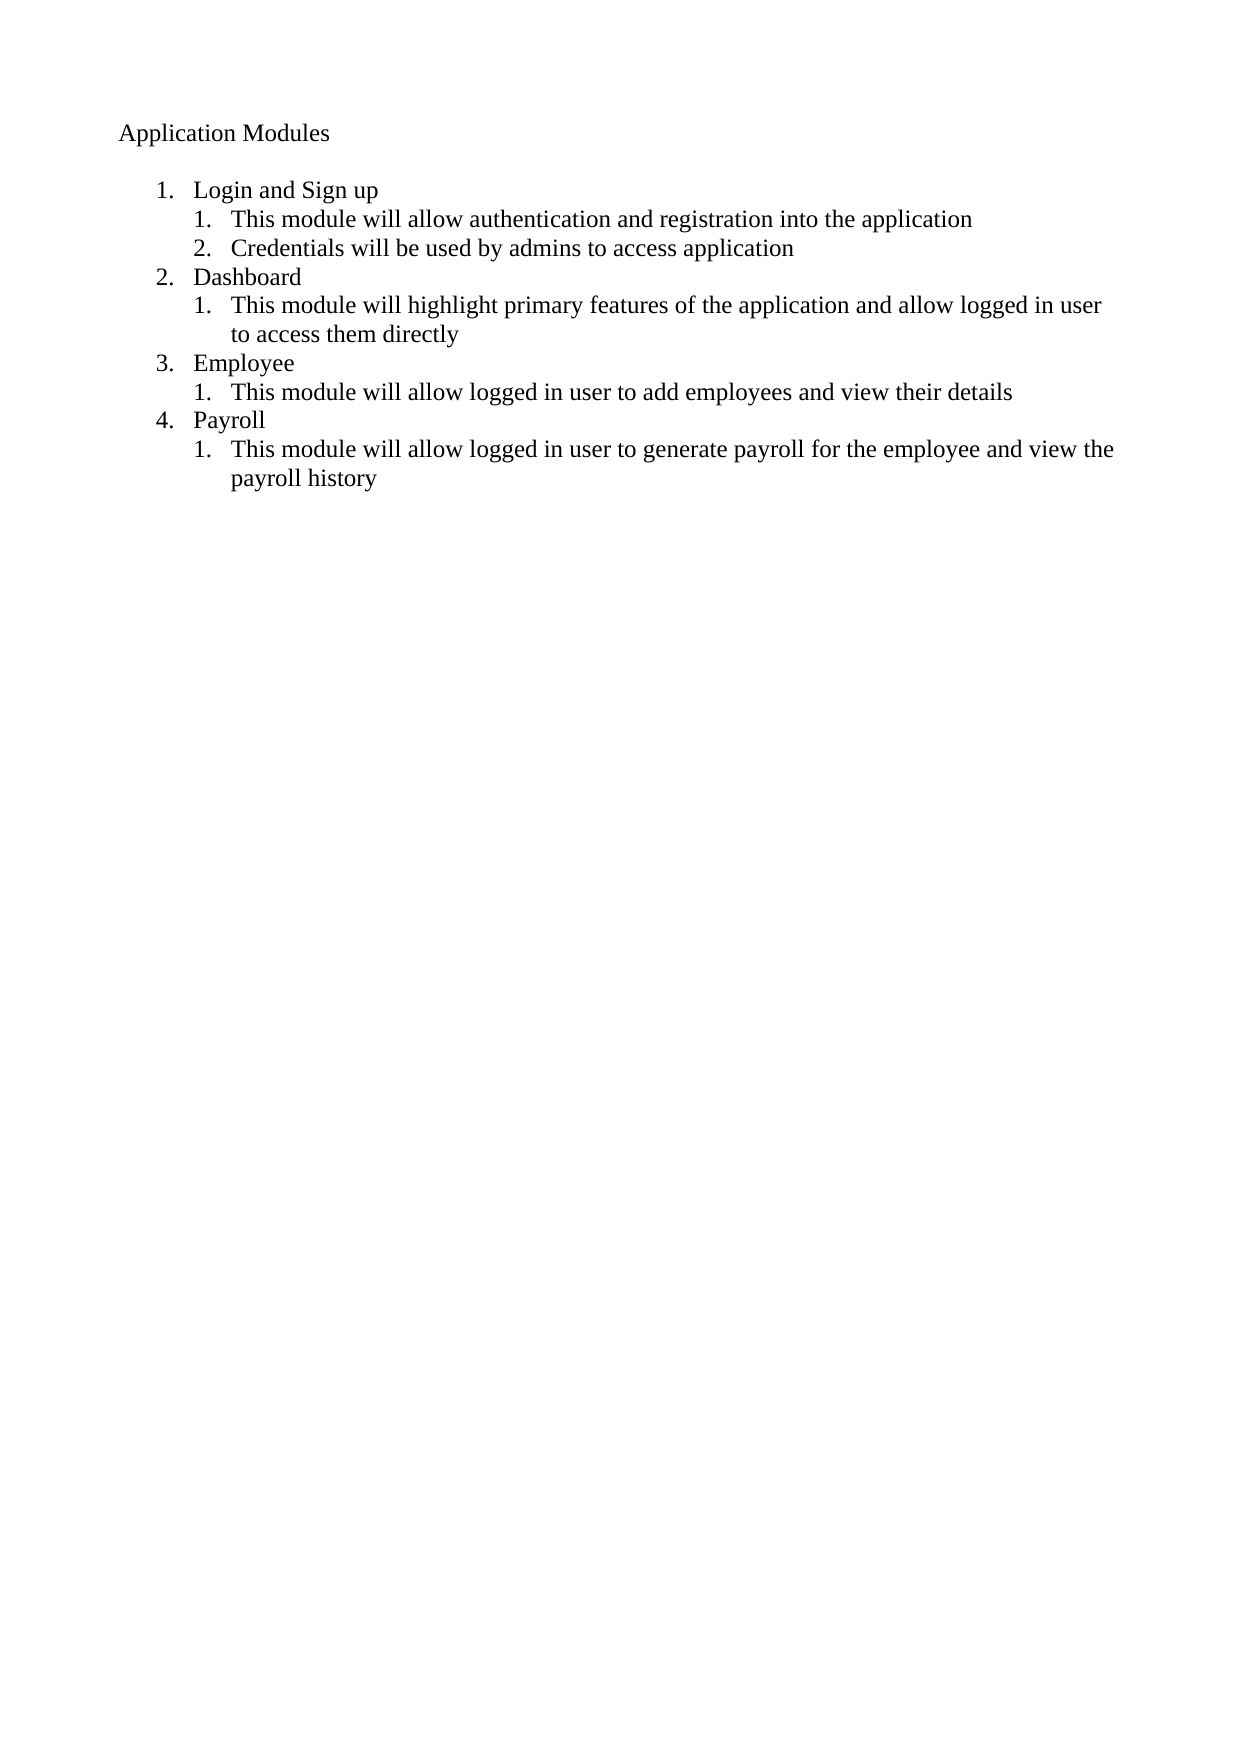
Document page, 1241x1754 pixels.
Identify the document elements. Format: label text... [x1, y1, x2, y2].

list Payroll [156, 406, 1122, 434]
list Dashboard [156, 262, 1122, 291]
list This module will highlight primary features of the application and allow logged in user to access them directly [193, 291, 1122, 348]
list Employee [156, 348, 1122, 377]
text Application Modules [118, 118, 1122, 147]
list This module will allow logged in user to add employees and view their details [193, 377, 1122, 406]
list Credentials will be used by admins to access application [193, 233, 1122, 262]
list Login and Sign up [156, 176, 1122, 204]
list This module will allow authentication and registration into the application [193, 204, 1122, 233]
list This module will allow logged in user to generate payroll for the employee and view the payroll history [193, 434, 1122, 492]
